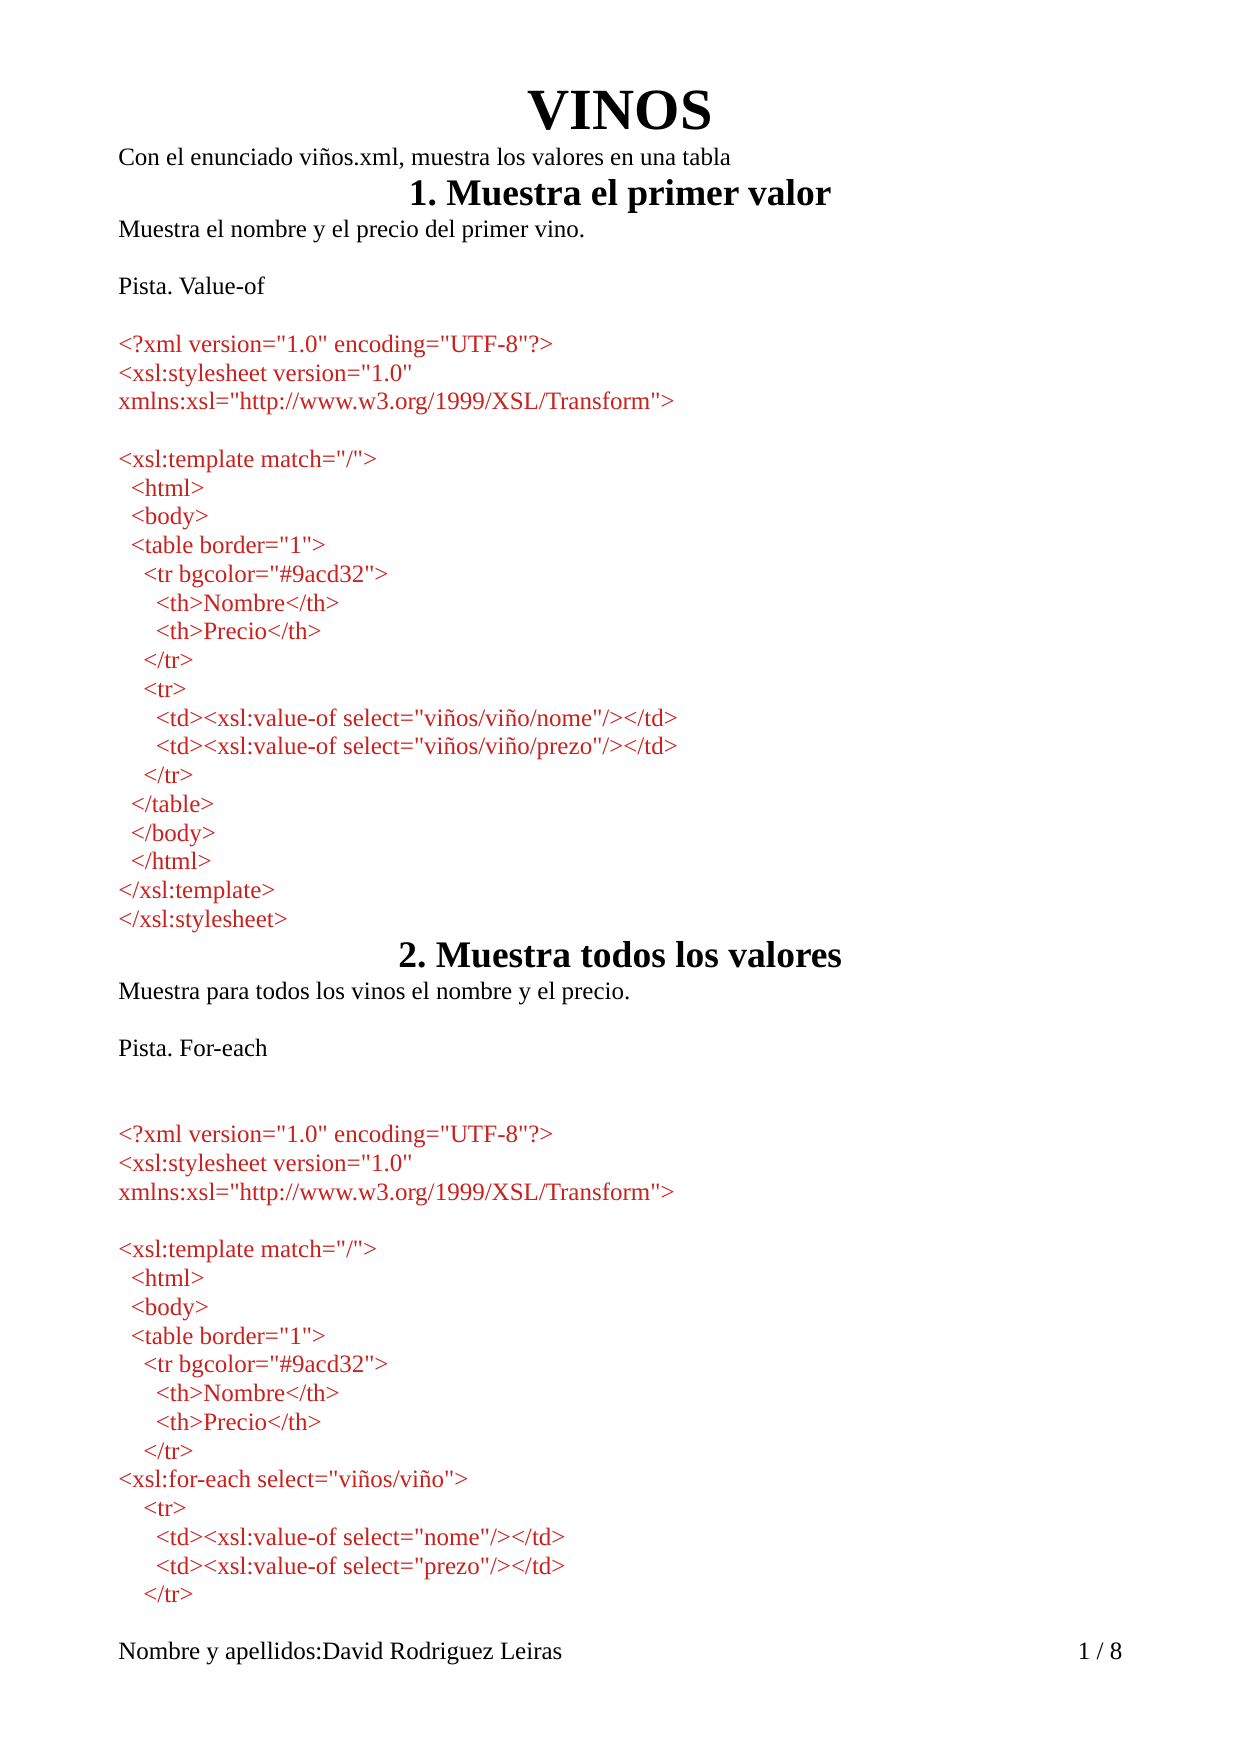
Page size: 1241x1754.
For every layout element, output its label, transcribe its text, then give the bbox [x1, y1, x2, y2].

text </xsl:stylesheet> [118, 904, 1122, 933]
text Muestra el nombre y el precio del primer vino. [118, 214, 1122, 243]
text <body> [118, 1292, 1122, 1321]
text <body> [118, 501, 1122, 530]
subtitle VINOS [118, 75, 1122, 142]
text </body> [118, 818, 1122, 846]
text <xsl:stylesheet version="1.0" [118, 1148, 1122, 1177]
text xmlns:xsl="http://www.w3.org/1999/XSL/Transform"> [118, 386, 1122, 415]
text </html> [118, 846, 1122, 875]
subtitle 2. Muestra todos los valores [118, 933, 1122, 976]
text Con el enunciado viños.xml, muestra los valores en una tabla [118, 142, 1122, 171]
text <tr bgcolor="#9acd32"> [118, 1349, 1122, 1378]
text </tr> [118, 1436, 1122, 1464]
text <html> [118, 1263, 1122, 1292]
text <?xml version="1.0" encoding="UTF-8"?> [118, 329, 1122, 358]
subtitle 1. Muestra el primer valor [118, 171, 1122, 214]
text <xsl:stylesheet version="1.0" [118, 358, 1122, 386]
text <th>Precio</th> [118, 1407, 1122, 1436]
text <tr> [118, 1493, 1122, 1522]
text <table border="1"> [118, 530, 1122, 559]
text <th>Nombre</th> [118, 588, 1122, 616]
text <table border="1"> [118, 1321, 1122, 1349]
text Pista. For-each [118, 1033, 1122, 1062]
text <tr> [118, 674, 1122, 703]
text <xsl:template match="/"> [118, 444, 1122, 473]
text <td><xsl:value-of select="prezo"/></td> [118, 1551, 1122, 1579]
text <xsl:template match="/"> [118, 1234, 1122, 1263]
text </tr> [118, 645, 1122, 674]
text </tr> [118, 1579, 1122, 1608]
text </xsl:template> [118, 875, 1122, 904]
text <xsl:for-each select="viños/viño"> [118, 1464, 1122, 1493]
text Pista. Value-of [118, 271, 1122, 300]
text Muestra para todos los vinos el nombre y el precio. [118, 976, 1122, 1004]
text <th>Precio</th> [118, 616, 1122, 645]
text <tr bgcolor="#9acd32"> [118, 559, 1122, 588]
text <td><xsl:value-of select="nome"/></td> [118, 1522, 1122, 1551]
text xmlns:xsl="http://www.w3.org/1999/XSL/Transform"> [118, 1177, 1122, 1206]
text <td><xsl:value-of select="viños/viño/nome"/></td> [118, 703, 1122, 731]
text </table> [118, 789, 1122, 818]
text <html> [118, 473, 1122, 501]
text </tr> [118, 760, 1122, 789]
text <?xml version="1.0" encoding="UTF-8"?> [118, 1119, 1122, 1148]
text <td><xsl:value-of select="viños/viño/prezo"/></td> [118, 731, 1122, 760]
text <th>Nombre</th> [118, 1378, 1122, 1407]
